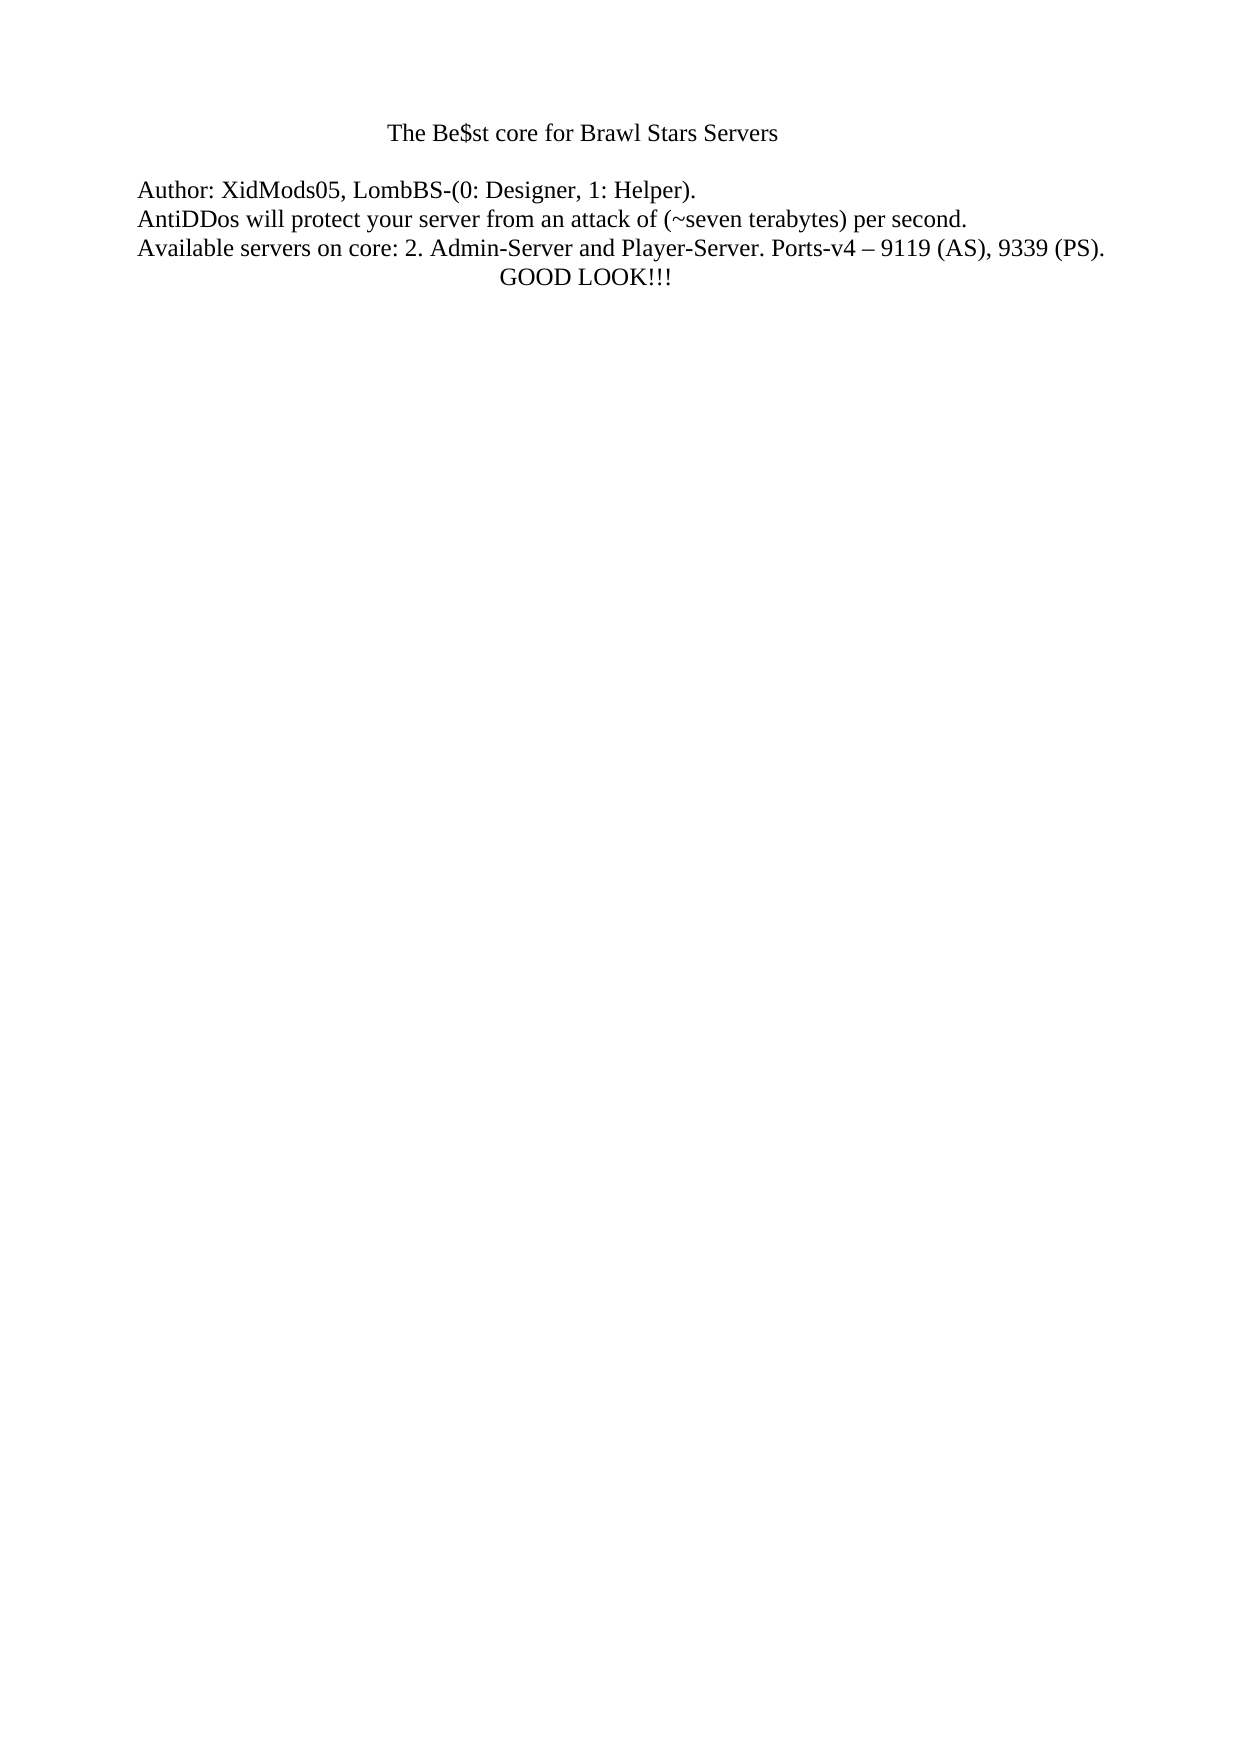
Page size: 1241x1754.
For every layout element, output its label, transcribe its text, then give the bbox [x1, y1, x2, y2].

text The Be$st core for Brawl Stars Servers [118, 118, 1122, 147]
text GOOD LOOK!!! [118, 262, 1122, 291]
text AntiDDos will protect your server from an attack of (~seven terabytes) per second. [118, 204, 1122, 233]
text Available servers on core: 2. Admin-Server and Player-Server. Ports-v4 – 9119 (AS), 9339 (PS). [118, 233, 1122, 262]
text Author: XidMods05, LombBS-(0: Designer, 1: Helper). [118, 176, 1122, 204]
